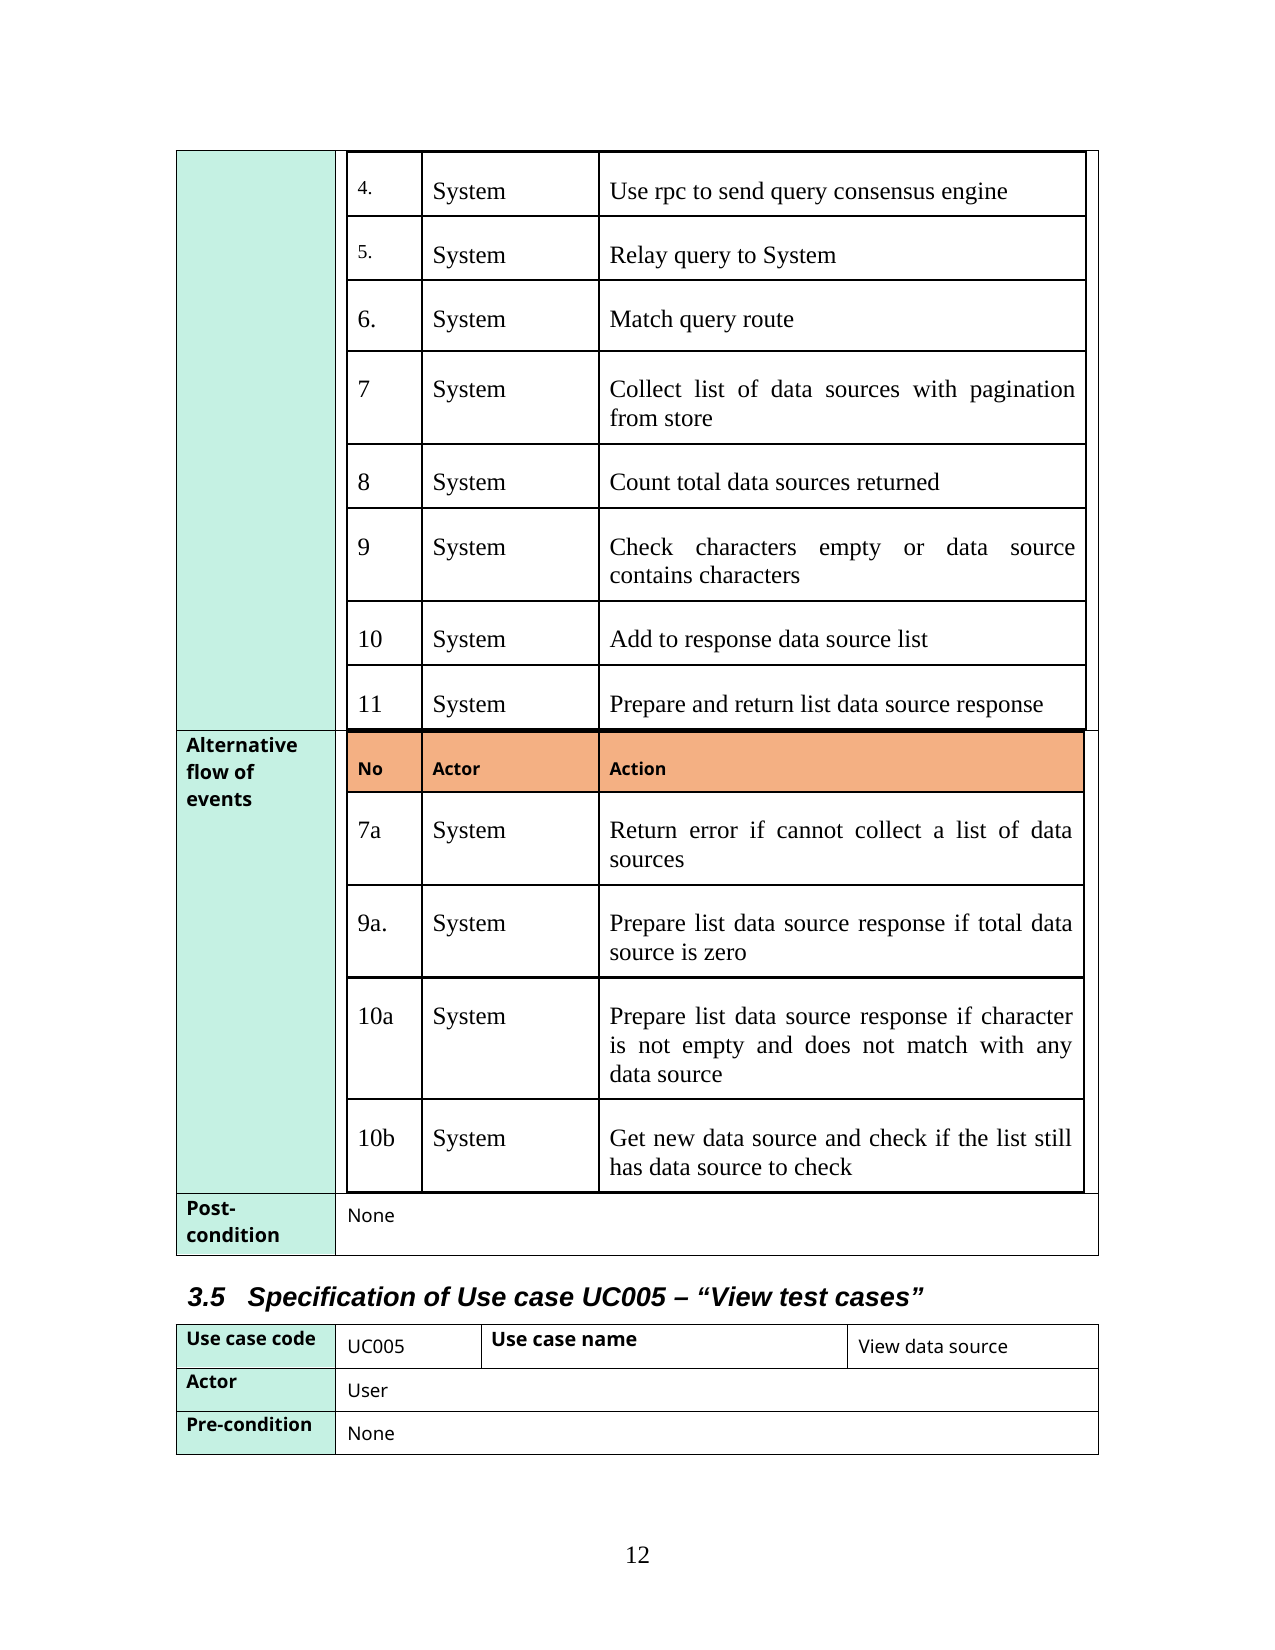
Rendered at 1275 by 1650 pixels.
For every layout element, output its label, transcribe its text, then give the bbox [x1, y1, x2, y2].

table_cell [336, 151, 346, 730]
table_header No [348, 733, 421, 791]
table_cell Actor [177, 1369, 335, 1411]
table_header View data source [848, 1325, 1098, 1367]
table_cell Relay query to System [600, 217, 1085, 279]
table_cell 10b [348, 1100, 421, 1191]
table_cell 11 [348, 666, 421, 728]
table_cell Count total data sources returned [600, 445, 1085, 507]
table_cell System [423, 602, 598, 664]
table_header UC005 [336, 1325, 481, 1367]
table_cell Get new data source and check if the list still has data source to check [600, 1100, 1083, 1191]
table_cell Return error if cannot collect a list of data sources [600, 793, 1083, 883]
table_header Action [600, 733, 1083, 791]
table_cell None [336, 1412, 1098, 1454]
table_cell Pre-condition [177, 1412, 335, 1454]
table_cell 10 [348, 602, 421, 664]
table_cell 9a. [348, 886, 421, 976]
table_cell System [423, 666, 598, 728]
table_cell [1087, 151, 1098, 730]
table_cell Alternative flow of events [177, 731, 335, 1193]
table_cell 4. [348, 153, 421, 215]
table_cell 6. [348, 281, 421, 349]
table_cell Match query route [600, 281, 1085, 349]
table_cell System [423, 509, 598, 599]
table_cell System [423, 979, 598, 1098]
table_cell System [423, 793, 598, 883]
table_cell Use rpc to send query consensus engine [600, 153, 1085, 215]
table_cell User [336, 1369, 1098, 1411]
table_cell Check characters empty or data source contains characters [600, 509, 1085, 599]
table_cell None [336, 1194, 1098, 1254]
table_cell 9 [348, 509, 421, 599]
table_cell Prepare list data source response if character is not empty and does not match with any data source [600, 979, 1083, 1098]
table_cell System [423, 445, 598, 507]
table_cell [177, 151, 335, 730]
subtitle Specification of Use case UC005 – “View test cases” [187, 1281, 1087, 1312]
table_cell Prepare and return list data source response [600, 666, 1085, 728]
table_cell System [423, 281, 598, 349]
table_header Use case code [177, 1325, 335, 1367]
table_cell System [423, 352, 598, 442]
table_cell Prepare list data source response if total data source is zero [600, 886, 1083, 976]
table_cell Collect list of data sources with pagination from store [600, 352, 1085, 442]
table_cell System [423, 153, 598, 215]
table_cell 10a [348, 979, 421, 1098]
table_cell 7a [348, 793, 421, 883]
table_cell System [423, 1100, 598, 1191]
table_cell [1085, 731, 1098, 1193]
table_cell 8 [348, 445, 421, 507]
table_cell 5. [348, 217, 421, 279]
table_cell Post-condition [177, 1194, 335, 1254]
table_cell System [423, 217, 598, 279]
table_cell [336, 731, 346, 1193]
table_cell System [423, 886, 598, 976]
table_header Actor [423, 733, 598, 791]
table_cell 7 [348, 352, 421, 442]
table_cell Add to response data source list [600, 602, 1085, 664]
table_header Use case name [482, 1325, 847, 1367]
